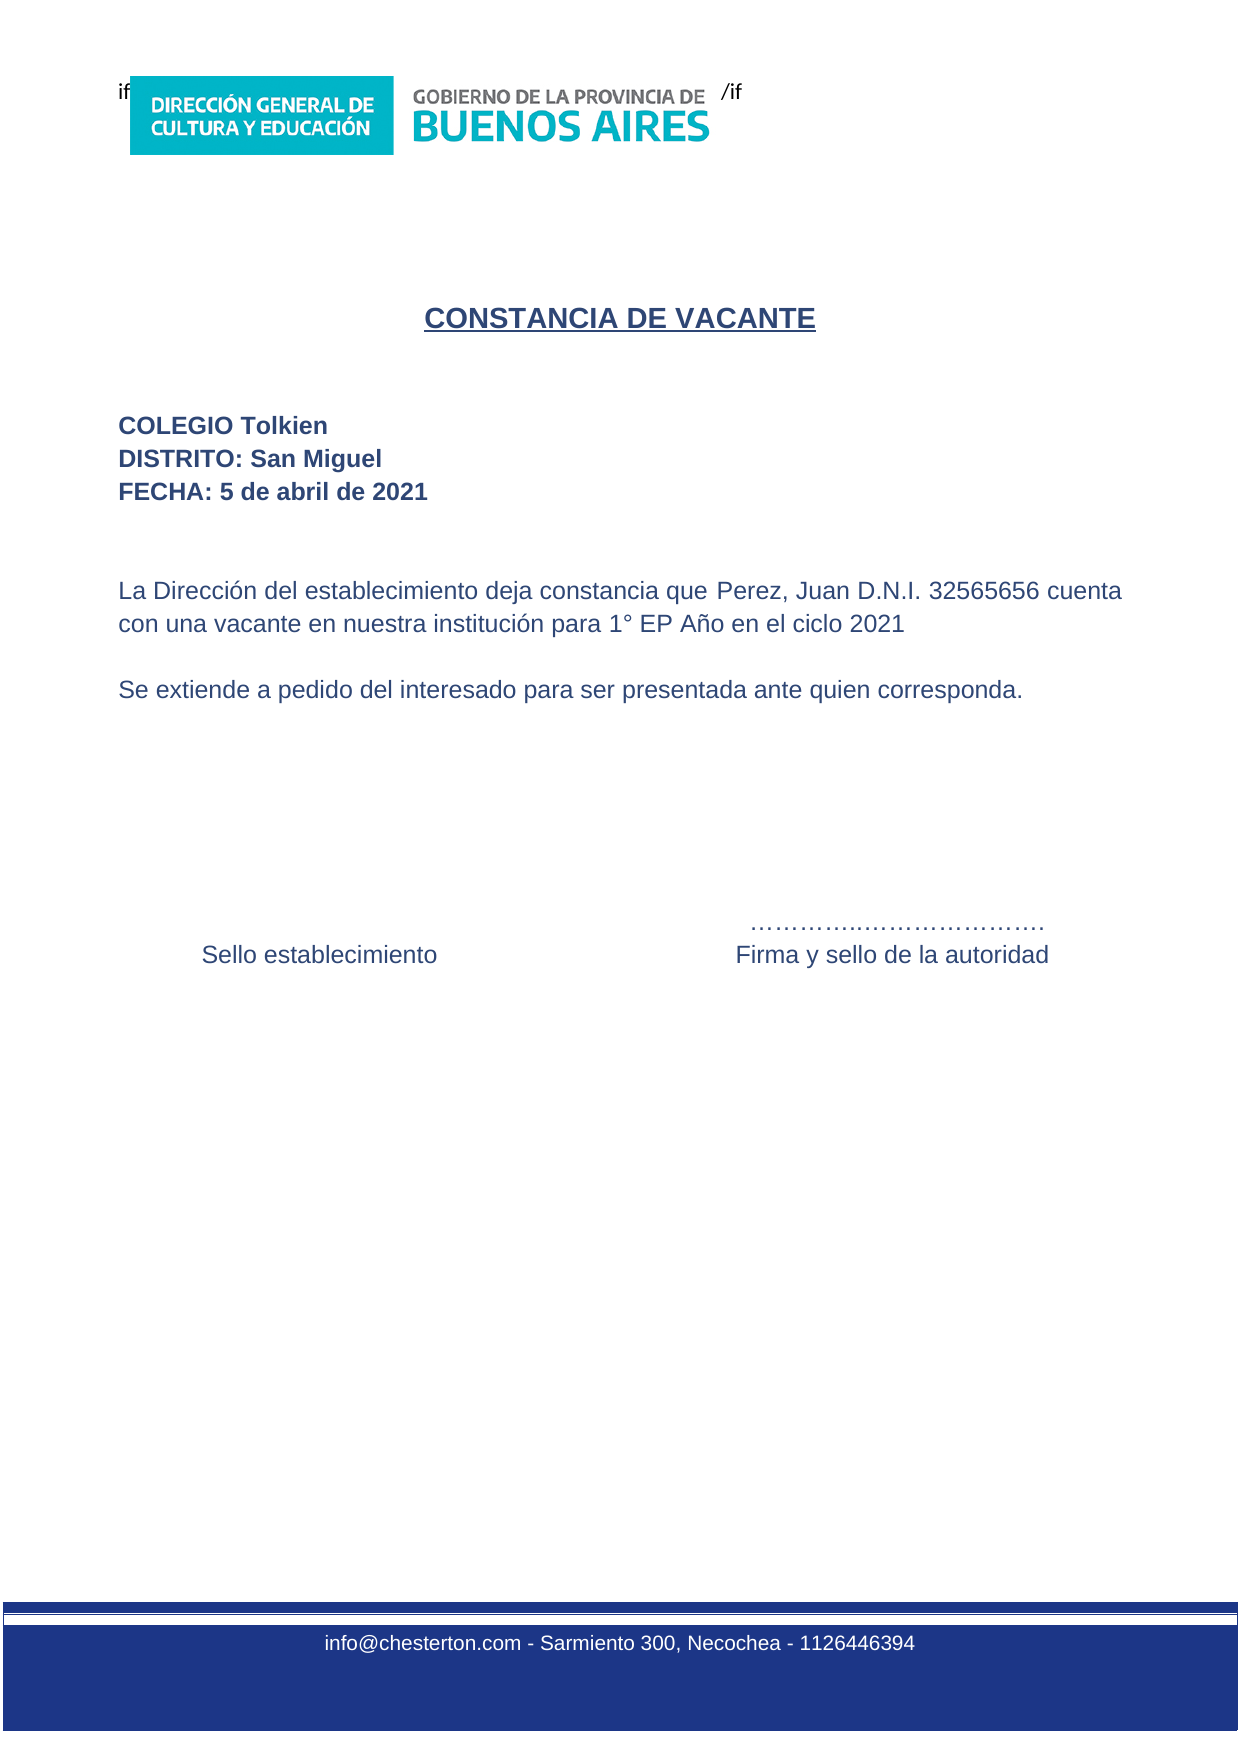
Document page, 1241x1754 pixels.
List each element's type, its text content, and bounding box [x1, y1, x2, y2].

list DISTRITO: San Miguel [118, 444, 1122, 473]
picture [130, 76, 721, 155]
list CONSTANCIA DE VACANTE [118, 301, 1122, 335]
list Se extiende a pedido del interesado para ser presentada ante quien corresponda. [118, 675, 1122, 704]
list Sello establecimiento Firma y sello de la autoridad [118, 939, 1122, 968]
list …………..…………………. [118, 907, 1122, 935]
list La Dirección del establecimiento deja constancia que Perez, Juan D.N.I. 32565656 cuenta con una vacante en nuestra institución para 1° EP Año en el ciclo 2021 [118, 576, 1122, 638]
list COLEGIO Tolkien [118, 411, 1122, 440]
list FECHA: 5 de abril de 2021 [118, 477, 1122, 506]
